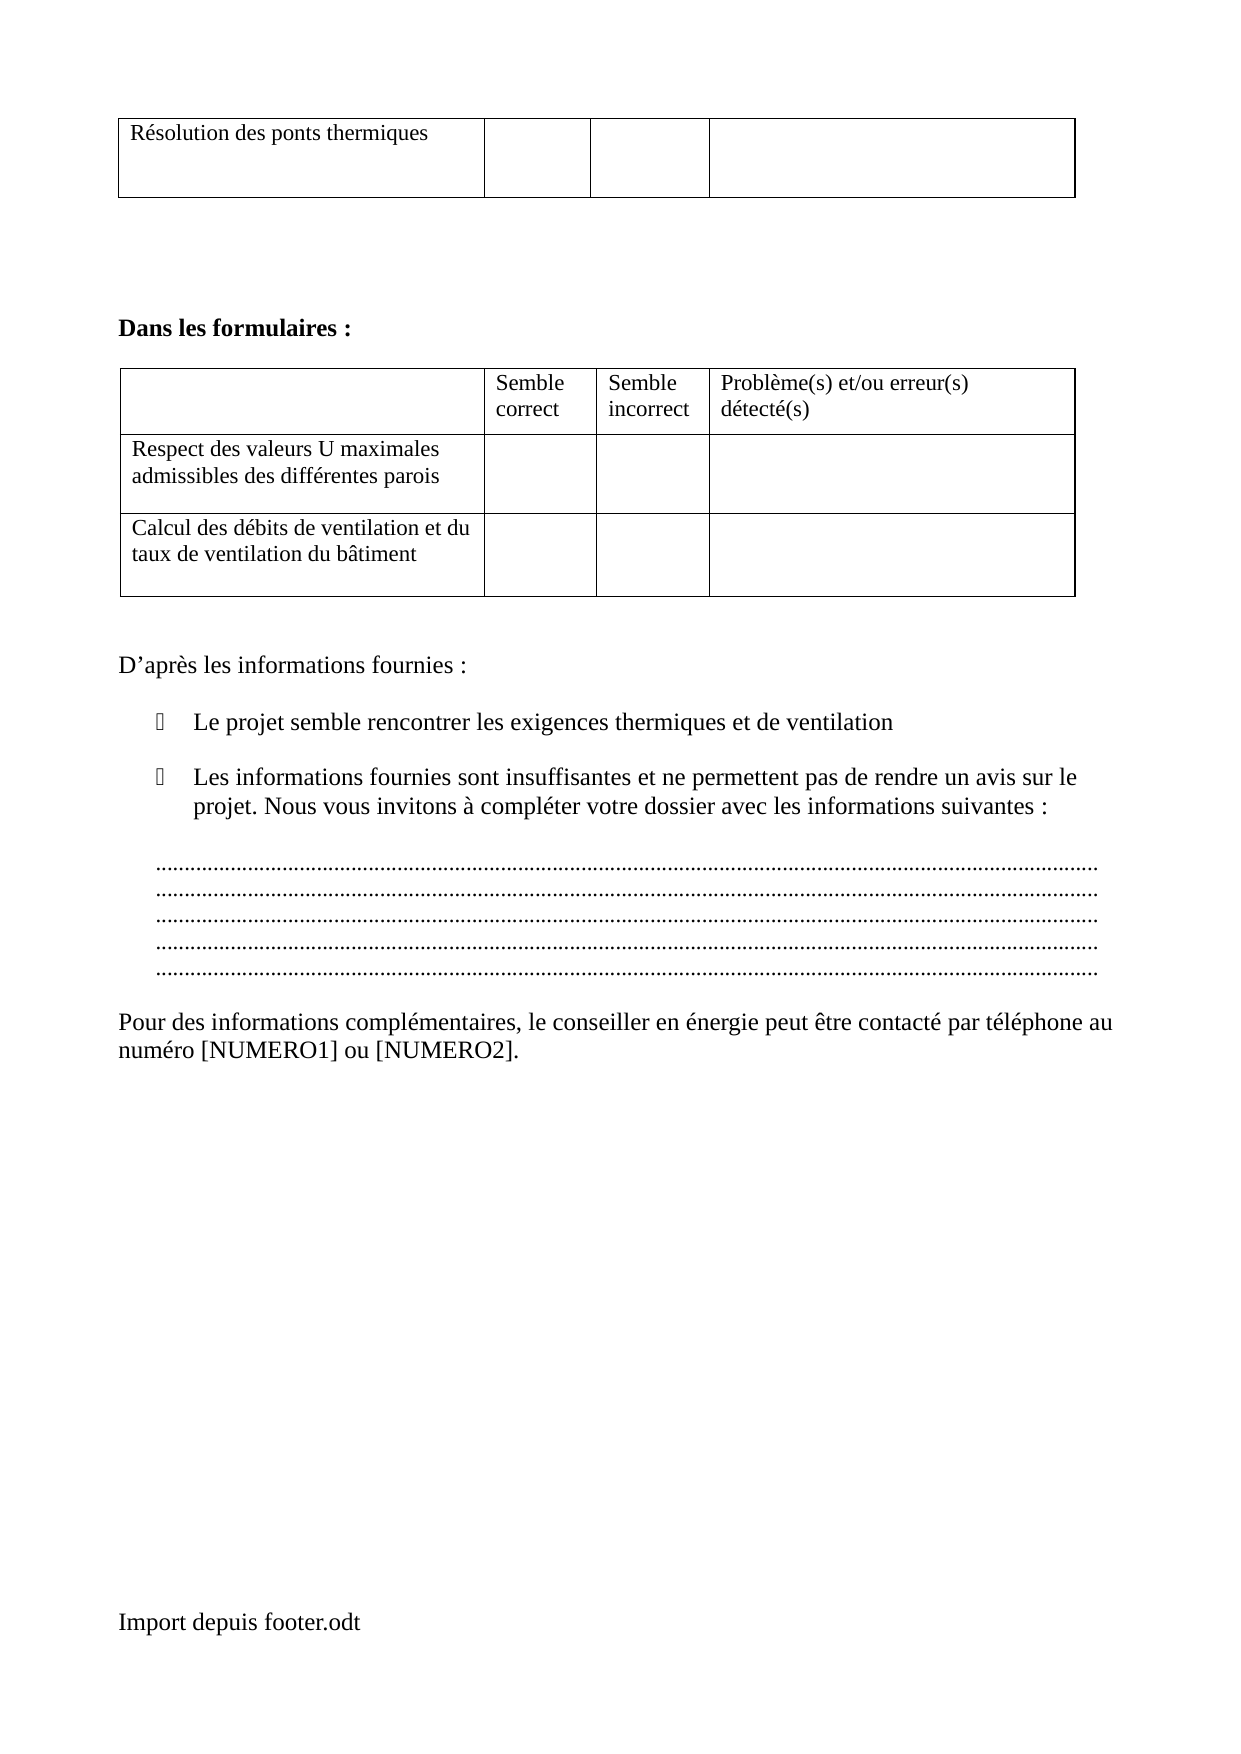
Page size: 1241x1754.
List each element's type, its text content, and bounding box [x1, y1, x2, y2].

text Pour des informations complémentaires, le conseiller en énergie peut être contacté par téléphone au numéro [NUMERO1] ou [NUMERO2]. [118, 1007, 1122, 1064]
table_cell [597, 435, 709, 513]
table_cell [591, 119, 709, 197]
table_header Problème(s) et/ou erreur(s) détecté(s) [710, 369, 1074, 434]
table_cell Calcul des débits de ventilation et du taux de ventilation du bâtiment [121, 514, 484, 596]
table_cell [485, 435, 596, 513]
list Le projet semble rencontrer les exigences thermiques et de ventilation [156, 707, 1122, 736]
table_cell [710, 119, 1074, 197]
table_header Semble incorrect [597, 369, 709, 434]
text D’après les informations fournies : [118, 650, 1122, 679]
table_cell [485, 514, 596, 596]
table_cell Résolution des ponts thermiques [119, 119, 484, 197]
table_header Semble correct [485, 369, 596, 434]
text Dans les formulaires : [118, 313, 1122, 342]
table_cell [710, 514, 1074, 596]
table_cell [485, 119, 590, 197]
table_header [121, 369, 484, 434]
table_cell Respect des valeurs U maximales admissibles des différentes parois [121, 435, 484, 513]
list Les informations fournies sont insuffisantes et ne permettent pas de rendre un avis sur le projet. Nous vous invitons à compléter votre dossier avec les informations suivantes : [156, 762, 1122, 820]
table_cell [710, 435, 1074, 513]
table_cell [597, 514, 709, 596]
